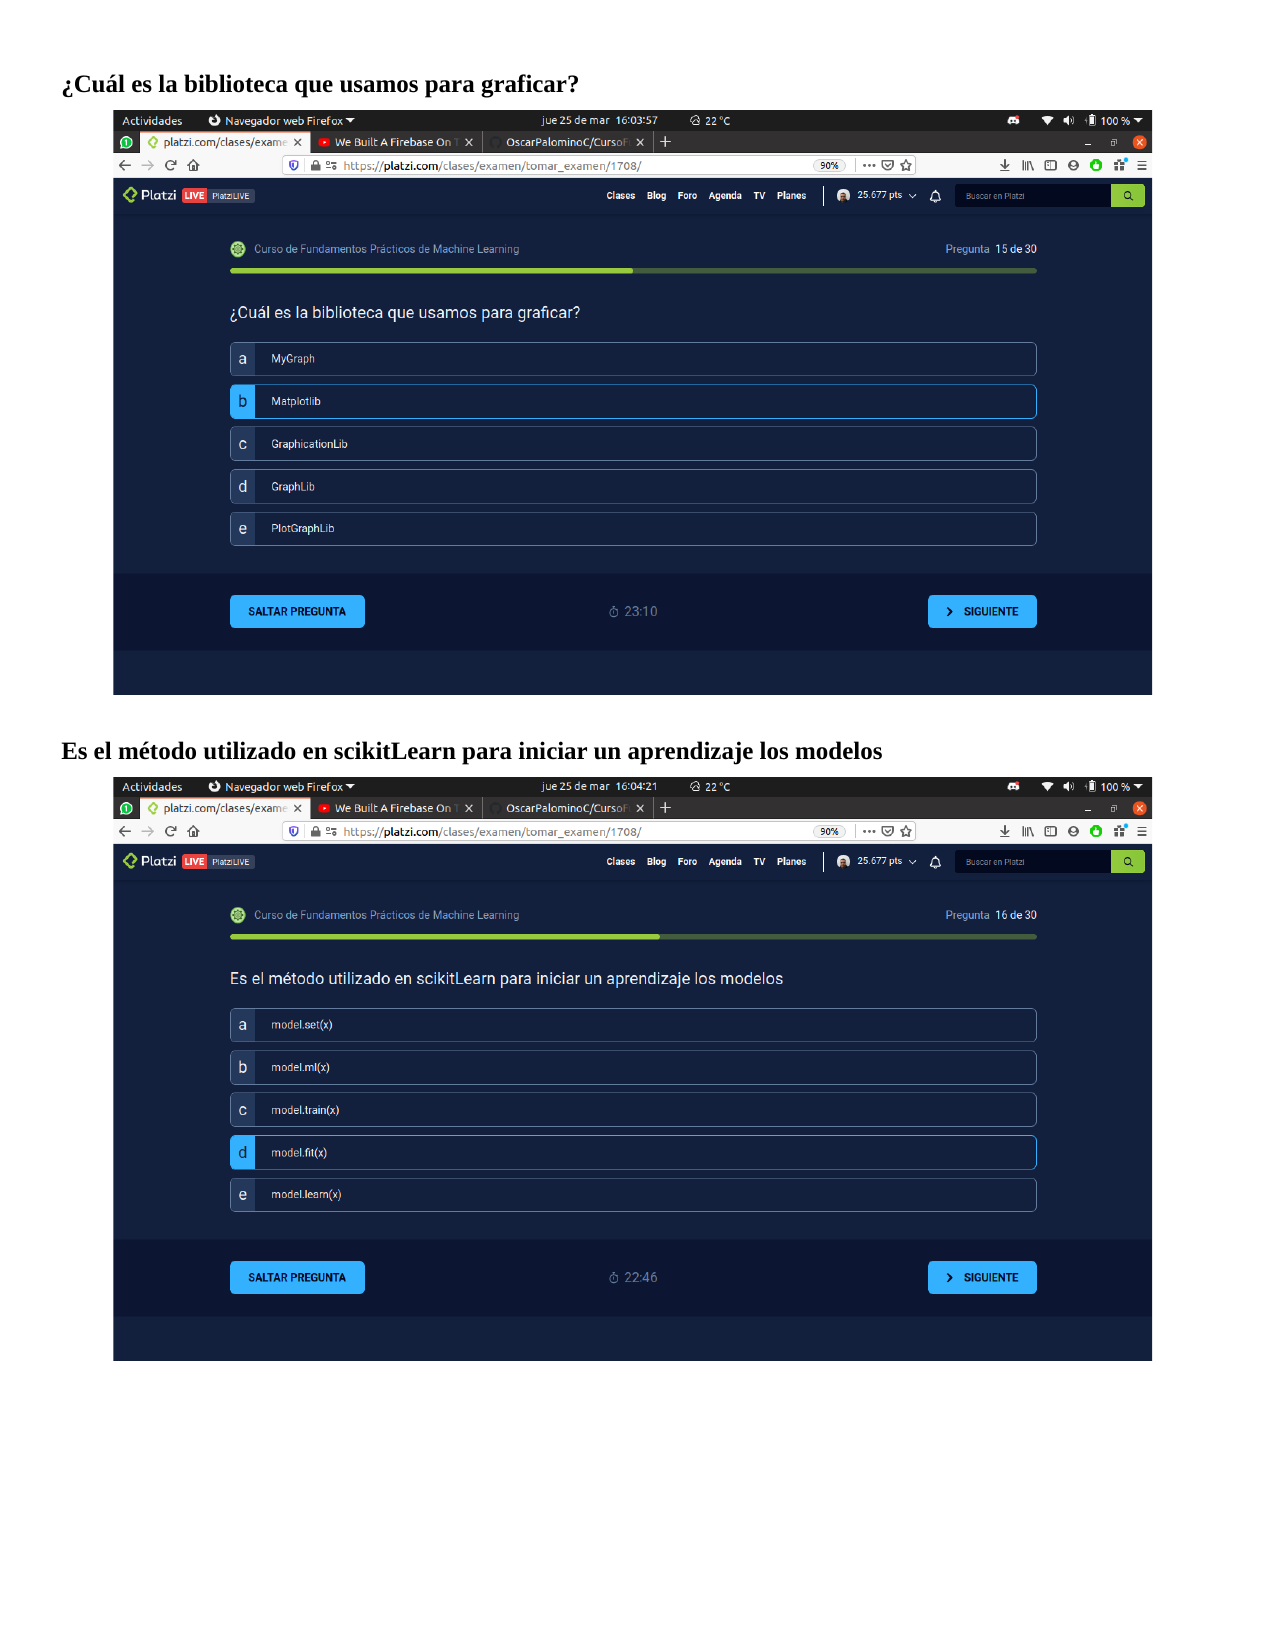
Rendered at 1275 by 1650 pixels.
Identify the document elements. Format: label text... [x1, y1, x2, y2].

picture [113, 777, 1153, 1361]
picture [113, 110, 1153, 695]
subtitle ¿Cuál es la biblioteca que usamos para graficar? [61, 69, 1204, 98]
subtitle Es el método utilizado en scikitLearn para iniciar un aprendizaje los modelos [61, 736, 1204, 764]
